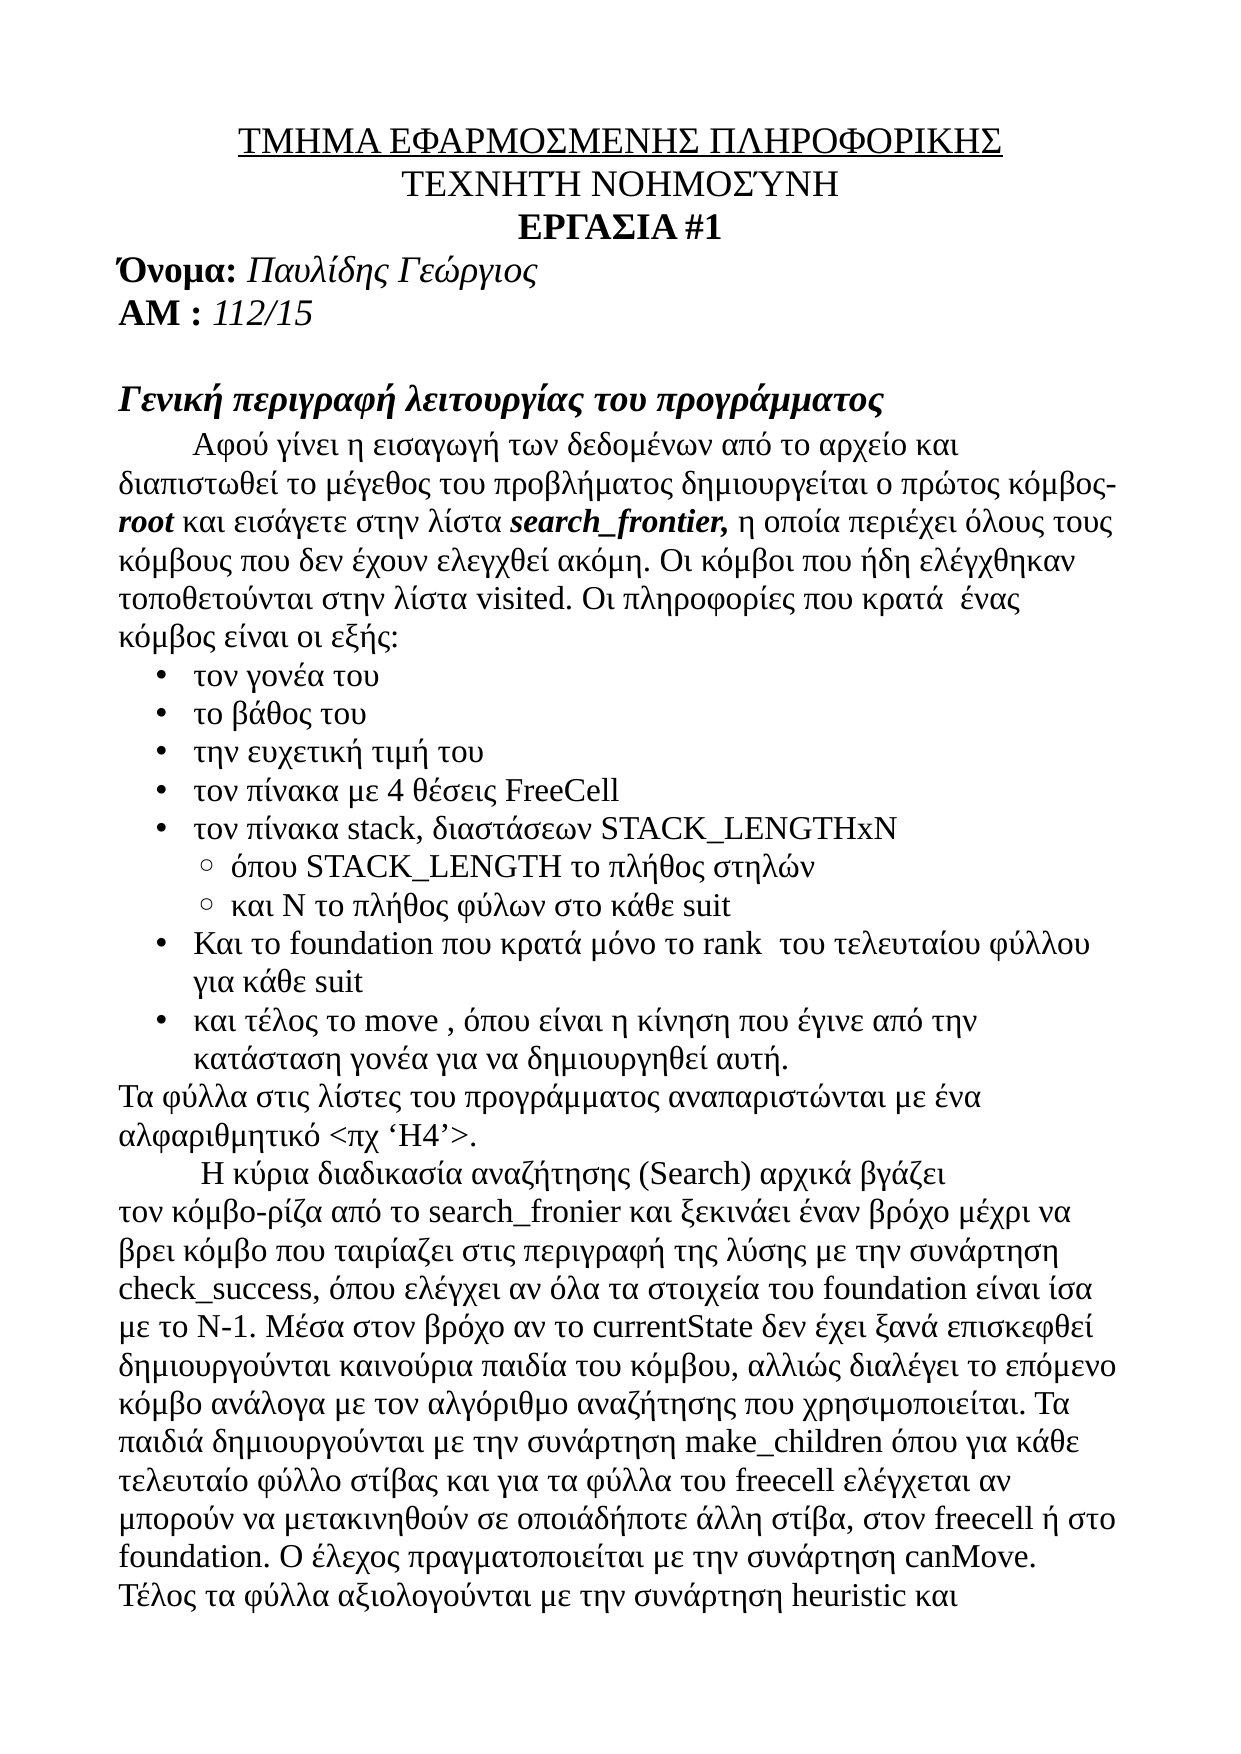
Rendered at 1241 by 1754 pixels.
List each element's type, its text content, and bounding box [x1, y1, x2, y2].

text ΤΕΧΝΗΤΉ ΝΟΗΜΟΣΎΝΗ [118, 161, 1122, 204]
list την ευχετική τιμή του [156, 731, 1122, 770]
text ΤΜΗΜΑ ΕΦΑΡΜΟΣΜEΝΗΣ ΠΛΗΡΟΦΟΡΙΚΗΣ [118, 118, 1122, 161]
text Τα φύλλα στις λίστες του προγράμματος αναπαριστώνται με ένα αλφαριθμητικό <πχ ‘Η4’>. [118, 1076, 1122, 1153]
text ΑΜ : 112/15 [118, 291, 1122, 334]
list και Ν το πλήθος φύλων στο κάθε suit [193, 885, 1122, 923]
text Η κύρια διαδικασία αναζήτησης (Search) αρχικά βγάζει [192, 1153, 1122, 1191]
text Γενική περιγραφή λειτουργίας του προγράμματος [118, 377, 1122, 420]
list Και το foundation που κρατά μόνο το rank του τελευταίου φύλλου για κάθε suit [156, 923, 1122, 1000]
list τον πίνακα με 4 θέσεις FreeCell [156, 770, 1122, 808]
list όπου STACK_LENGTH το πλήθος στηλών [193, 846, 1122, 885]
list και τέλος το move , όπου είναι η κίνηση που έγινε από την κατάσταση γονέα για να δημιουργηθεί αυτή. [156, 1000, 1122, 1076]
text τον κόμβο-ρίζα από το search_fronier και ξεκινάει έναν βρόχο μέχρι να βρει κόμβο που ταιρίαζει στις περιγραφή της λύσης με την συνάρτηση check_success, όπου ελέγχει αν όλα τα στοιχεία του foundation είναι ίσα με το Ν-1. Μέσα στον βρόχο αν το currentState δεν έχει ξανά επισκεφθεί δημιουργούνται καινούρια παιδία του κόμβου, αλλιώς διαλέγει το επόμενο κόμβο ανάλογα με τον αλγόριθμο αναζήτησης που χρησιμοποιείται. Τα παιδιά δημιουργούνται με την συνάρτηση make_children όπου για κάθε τελευταίο φύλλο στίβας και για τα φύλλα του freecell ελέγχεται αν μπορούν να μετακινηθούν σε οποιάδήποτε άλλη στίβα, στον freecell ή στο foundation. Ο έλεχος πραγματοποιείται με την συνάρτηση canMove. Τέλος τα φύλλα αξιολογούνται με την συνάρτηση heuristic και [118, 1191, 1122, 1613]
list το βάθος του [156, 693, 1122, 731]
text ΕΡΓΑΣΙΑ #1 [118, 204, 1122, 247]
list τον γονέα του [156, 655, 1122, 693]
list τον πίνακα stack, διαστάσεων STACK_LENGTHxN [156, 808, 1122, 846]
text Αφού γίνει η εισαγωγή των δεδομένων από το αρχείο και διαπιστωθεί το μέγεθος του προβλήματος δημιουργείται ο πρώτος κόμβος-root και εισάγετε στην λίστα search_frontier, η οποία περιέχει όλους τους κόμβους που δεν έχουν ελεγχθεί ακόμη. Οι κόμβοι που ήδη ελέγχθηκαν τοποθετούνται στην λίστα visited. Οι πληροφορίες που κρατά ένας κόμβος είναι οι εξής: [118, 420, 1122, 655]
text Όνομα: Παυλίδης Γεώργιος [118, 247, 1122, 291]
